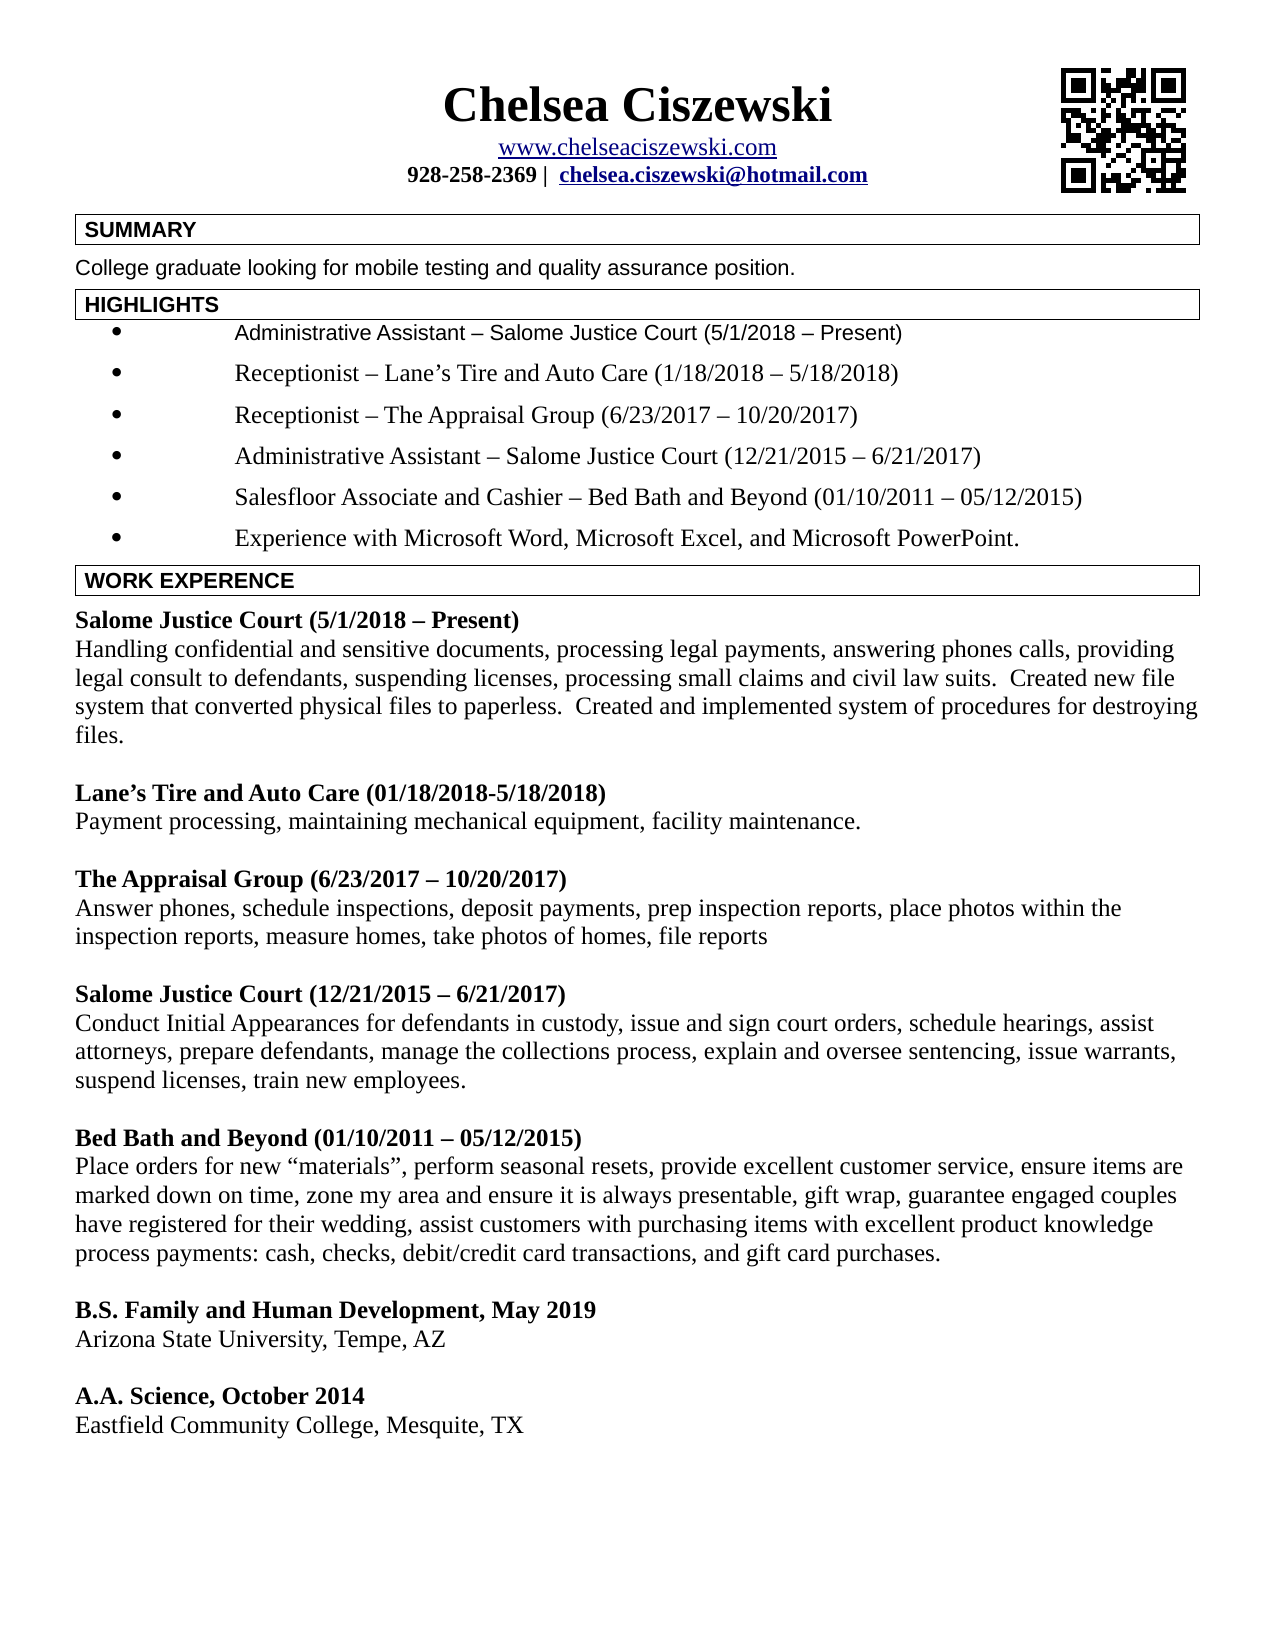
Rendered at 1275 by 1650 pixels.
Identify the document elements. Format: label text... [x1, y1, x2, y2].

text Answer phones, schedule inspections, deposit payments, prep inspection reports, place photos within the inspection reports, measure homes, take photos of homes, file reports [75, 893, 1200, 950]
text www.chelseaciszewski.com [75, 132, 1052, 161]
text Salome Justice Court (12/21/2015 – 6/21/2017) [75, 979, 1200, 1008]
list Administrative Assistant – Salome Justice Court (5/1/2018 – Present) [112, 320, 1200, 346]
list Experience with Microsoft Word, Microsoft Excel, and Microsoft PowerPoint. [112, 523, 1200, 552]
text College graduate looking for mobile testing and quality assurance position. [75, 254, 1200, 279]
text Place orders for new “materials”, perform seasonal resets, provide excellent customer service, ensure items are marked down on time, zone my area and ensure it is always presentable, gift wrap, guarantee engaged couples have registered for their wedding, assist customers with purchasing items with excellent product knowledge [75, 1151, 1200, 1238]
text Chelsea Ciszewski [75, 75, 1052, 132]
list Receptionist – Lane’s Tire and Auto Care (1/18/2018 – 5/18/2018) [112, 358, 1200, 387]
text Eastfield Community College, Mesquite, TX [75, 1410, 1200, 1439]
text Payment processing, maintaining mechanical equipment, facility maintenance. [75, 806, 1200, 835]
list Administrative Assistant – Salome Justice Court (12/21/2015 – 6/21/2017) [112, 441, 1200, 470]
text process payments: cash, checks, debit/credit card transactions, and gift card purchases. [75, 1238, 1200, 1266]
text WORK EXPERENCE [76, 566, 1199, 595]
text Conduct Initial Appearances for defendants in custody, issue and sign court orders, schedule hearings, assist attorneys, prepare defendants, manage the collections process, explain and oversee sentencing, issue warrants, suspend licenses, train new employees. [75, 1008, 1200, 1094]
text 928-258-2369 | chelsea.ciszewski@hotmail.com [75, 161, 1052, 188]
list Salesfloor Associate and Cashier – Bed Bath and Beyond (01/10/2011 – 05/12/2015) [112, 482, 1200, 511]
text Bed Bath and Beyond (01/10/2011 – 05/12/2015) [75, 1123, 1200, 1151]
text B.S. Family and Human Development, May 2019 [75, 1295, 1200, 1324]
text Arizona State University, Tempe, AZ [75, 1324, 1200, 1353]
text Salome Justice Court (5/1/2018 – Present) [75, 605, 1200, 634]
text Handling confidential and sensitive documents, processing legal payments, answering phones calls, providing legal consult to defendants, suspending licenses, processing small claims and civil law suits. Created new file system that converted physical files to paperless. Created and implemented system of procedures for destroying files. [75, 634, 1200, 749]
list Receptionist – The Appraisal Group (6/23/2017 – 10/20/2017) [112, 400, 1200, 428]
text Lane’s Tire and Auto Care (01/18/2018-5/18/2018) [75, 778, 1200, 806]
text SUMMARY [76, 215, 1199, 244]
text A.A. Science, October 2014 [75, 1381, 1200, 1410]
text HIGHLIGHTS [76, 290, 1199, 319]
text The Appraisal Group (6/23/2017 – 10/20/2017) [75, 864, 1200, 893]
